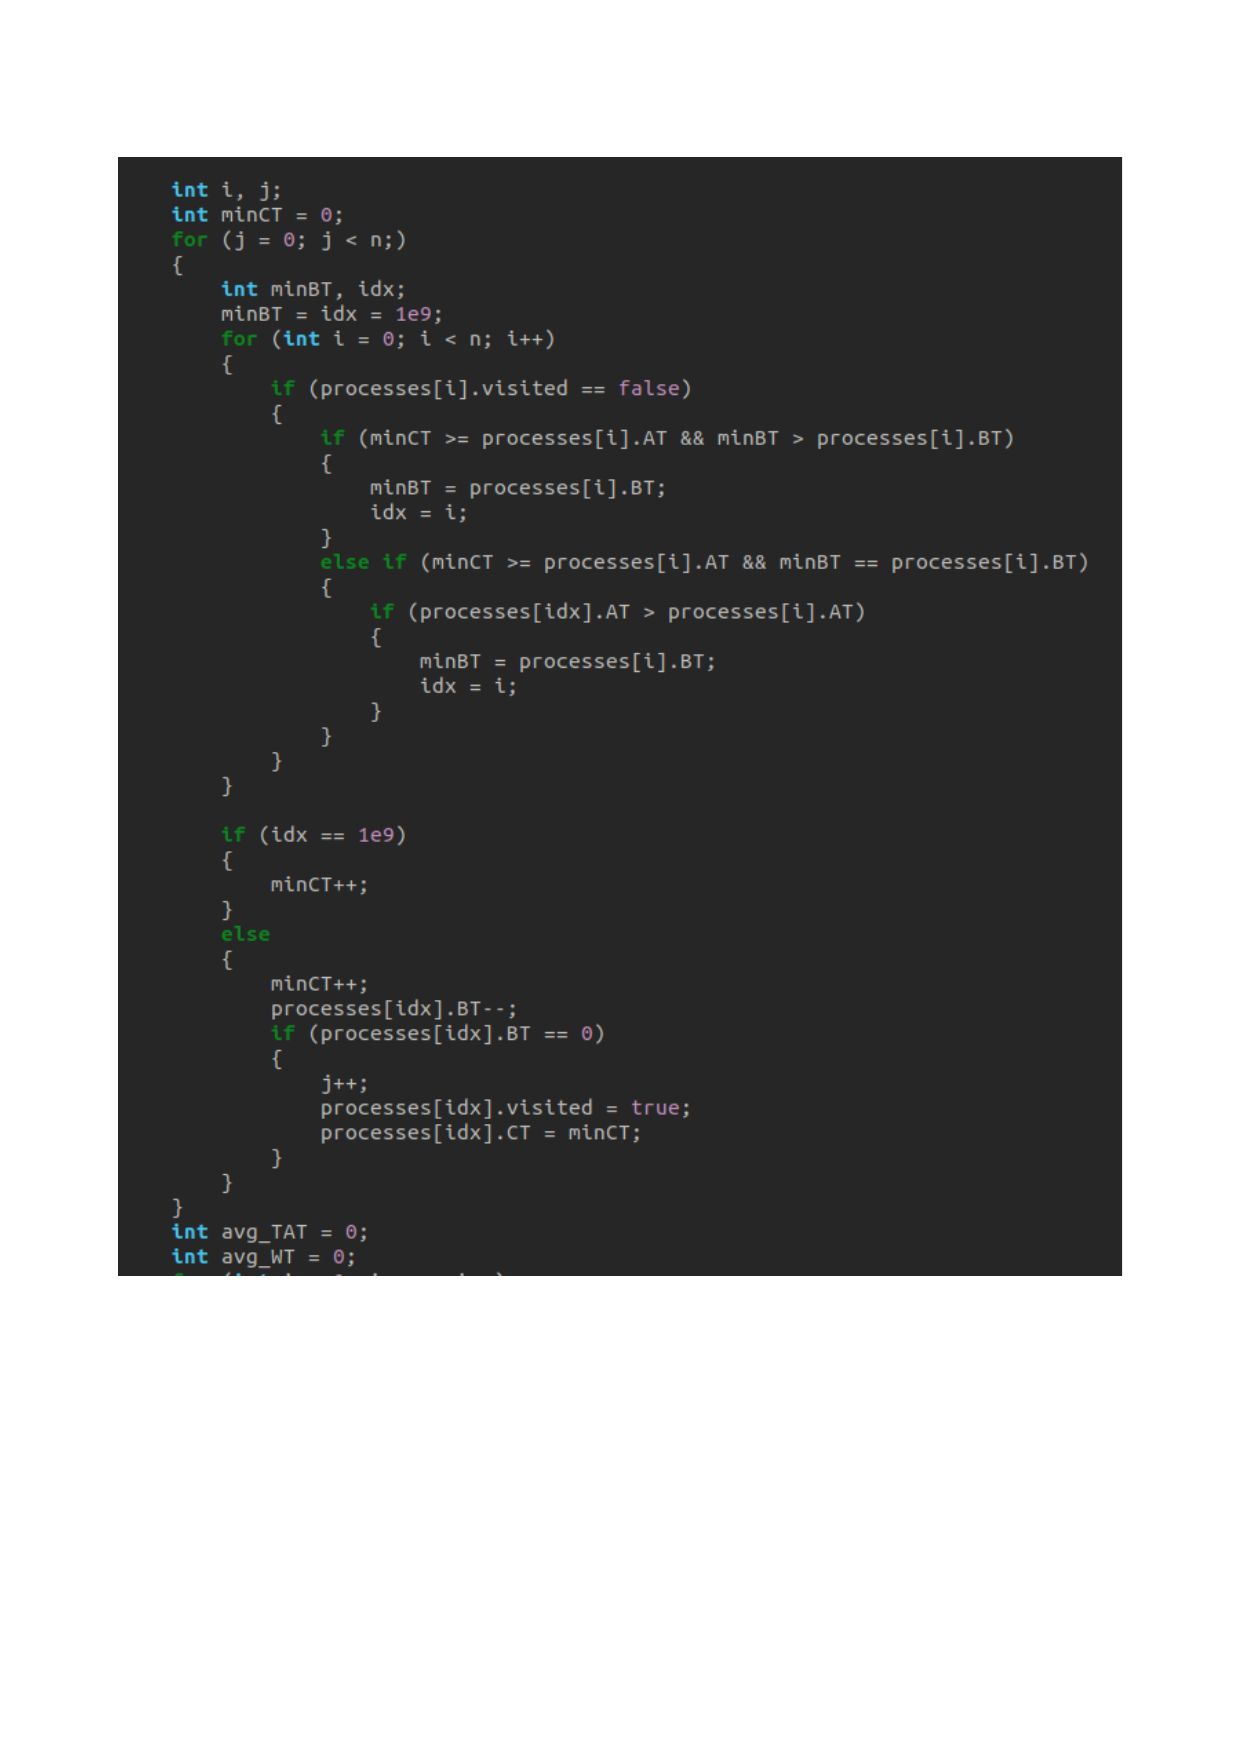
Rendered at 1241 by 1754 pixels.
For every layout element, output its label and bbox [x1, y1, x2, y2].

picture [118, 157, 1123, 1276]
